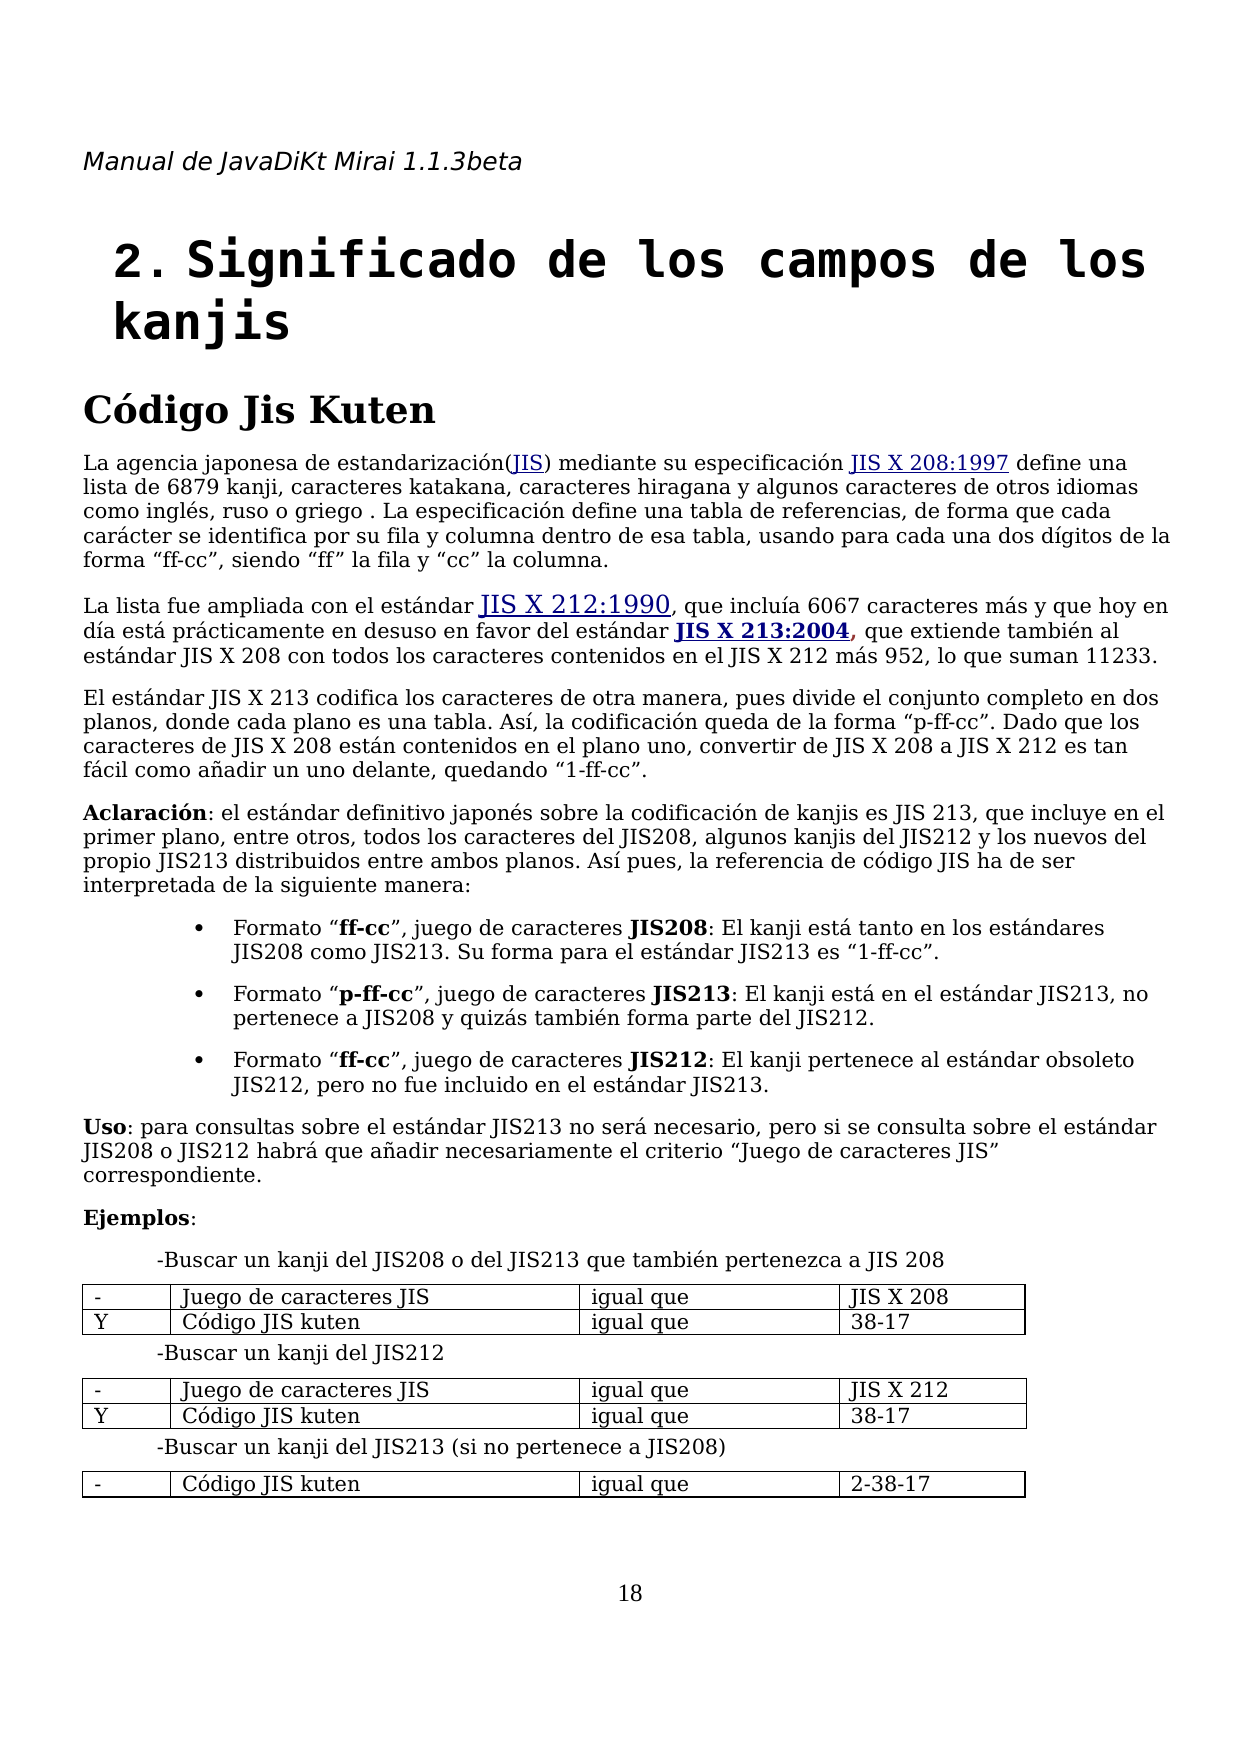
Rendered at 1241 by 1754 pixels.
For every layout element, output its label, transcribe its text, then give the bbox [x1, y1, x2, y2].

text La agencia japonesa de estandarización(JIS) mediante su especificación JIS X 208:1997 define una lista de 6879 kanji, caracteres katakana, caracteres hiragana y algunos caracteres de otros idiomas como inglés, ruso o griego . La especificación define una tabla de referencias, de forma que cada carácter se identifica por su fila y columna dentro de esa tabla, usando para cada una dos dígitos de la forma “ff-cc”, siendo “ff” la fila y “cc” la columna. [83, 451, 1177, 572]
text -Buscar un kanji del JIS212 [83, 1341, 1177, 1366]
table_header Código JIS kuten [171, 1472, 579, 1496]
text -Buscar un kanji del JIS213 (si no pertenece a JIS208) [83, 1435, 1177, 1459]
table_cell igual que [580, 1404, 839, 1428]
text Ejemplos: [83, 1206, 1177, 1230]
table_cell 38-17 [840, 1310, 1024, 1334]
table_header Juego de caracteres JIS [171, 1285, 579, 1309]
table_cell Código JIS kuten [171, 1310, 579, 1334]
list Formato “ff-cc”, juego de caracteres JIS208: El kanji está tanto en los estándares JIS208 como JIS213. Su forma para el estándar JIS213 es “1-ff-cc”. [195, 915, 1177, 964]
table_header - [83, 1285, 170, 1309]
text -Buscar un kanji del JIS208 o del JIS213 que también pertenezca a JIS 208 [83, 1248, 1177, 1272]
table_header 2-38-17 [840, 1472, 1024, 1496]
table_cell 38-17 [840, 1404, 1026, 1428]
table_header - [83, 1472, 170, 1496]
text La lista fue ampliada con el estándar JIS X 212:1990, que incluía 6067 caracteres más y que hoy en día está prácticamente en desuso en favor del estándar JIS X 213:2004, que extiende también al estándar JIS X 208 con todos los caracteres contenidos en el JIS X 212 más 952, lo que suman 11233. [83, 590, 1177, 668]
text Uso: para consultas sobre el estándar JIS213 no será necesario, pero si se consulta sobre el estándar JIS208 o JIS212 habrá que añadir necesariamente el criterio “Juego de caracteres JIS” correspondiente. [83, 1115, 1177, 1188]
table_header JIS X 208 [840, 1285, 1024, 1309]
table_header - [83, 1379, 170, 1403]
list Formato “p-ff-cc”, juego de caracteres JIS213: El kanji está en el estándar JIS213, no pertenece a JIS208 y quizás también forma parte del JIS212. [195, 982, 1177, 1031]
table_cell igual que [580, 1310, 839, 1334]
table_header JIS X 212 [840, 1379, 1026, 1403]
subtitle Código Jis Kuten [83, 388, 1177, 432]
list Formato “ff-cc”, juego de caracteres JIS212: El kanji pertenece al estándar obsoleto JIS212, pero no fue incluido en el estándar JIS213. [195, 1048, 1177, 1097]
table_cell Y [83, 1404, 170, 1428]
table_cell Código JIS kuten [171, 1404, 579, 1428]
table_header igual que [580, 1472, 839, 1496]
text Aclaración: el estándar definitivo japonés sobre la codificación de kanjis es JIS 213, que incluye en el primer plano, entre otros, todos los caracteres del JIS208, algunos kanjis del JIS212 y los nuevos del propio JIS213 distribuidos entre ambos planos. Así pues, la referencia de código JIS ha de ser interpretada de la siguiente manera: [83, 800, 1177, 898]
text El estándar JIS X 213 codifica los caracteres de otra manera, pues divide el conjunto completo en dos planos, donde cada plano es una tabla. Así, la codificación queda de la forma “p-ff-cc”. Dado que los caracteres de JIS X 208 están contenidos en el plano uno, convertir de JIS X 208 a JIS X 212 es tan fácil como añadir un uno delante, quedando “1-ff-cc”. [83, 686, 1177, 783]
table_header igual que [580, 1285, 839, 1309]
subtitle Significado de los campos de los kanjis [112, 231, 1177, 351]
table_header Juego de caracteres JIS [171, 1379, 579, 1403]
table_header igual que [580, 1379, 839, 1403]
table_cell Y [83, 1310, 170, 1334]
